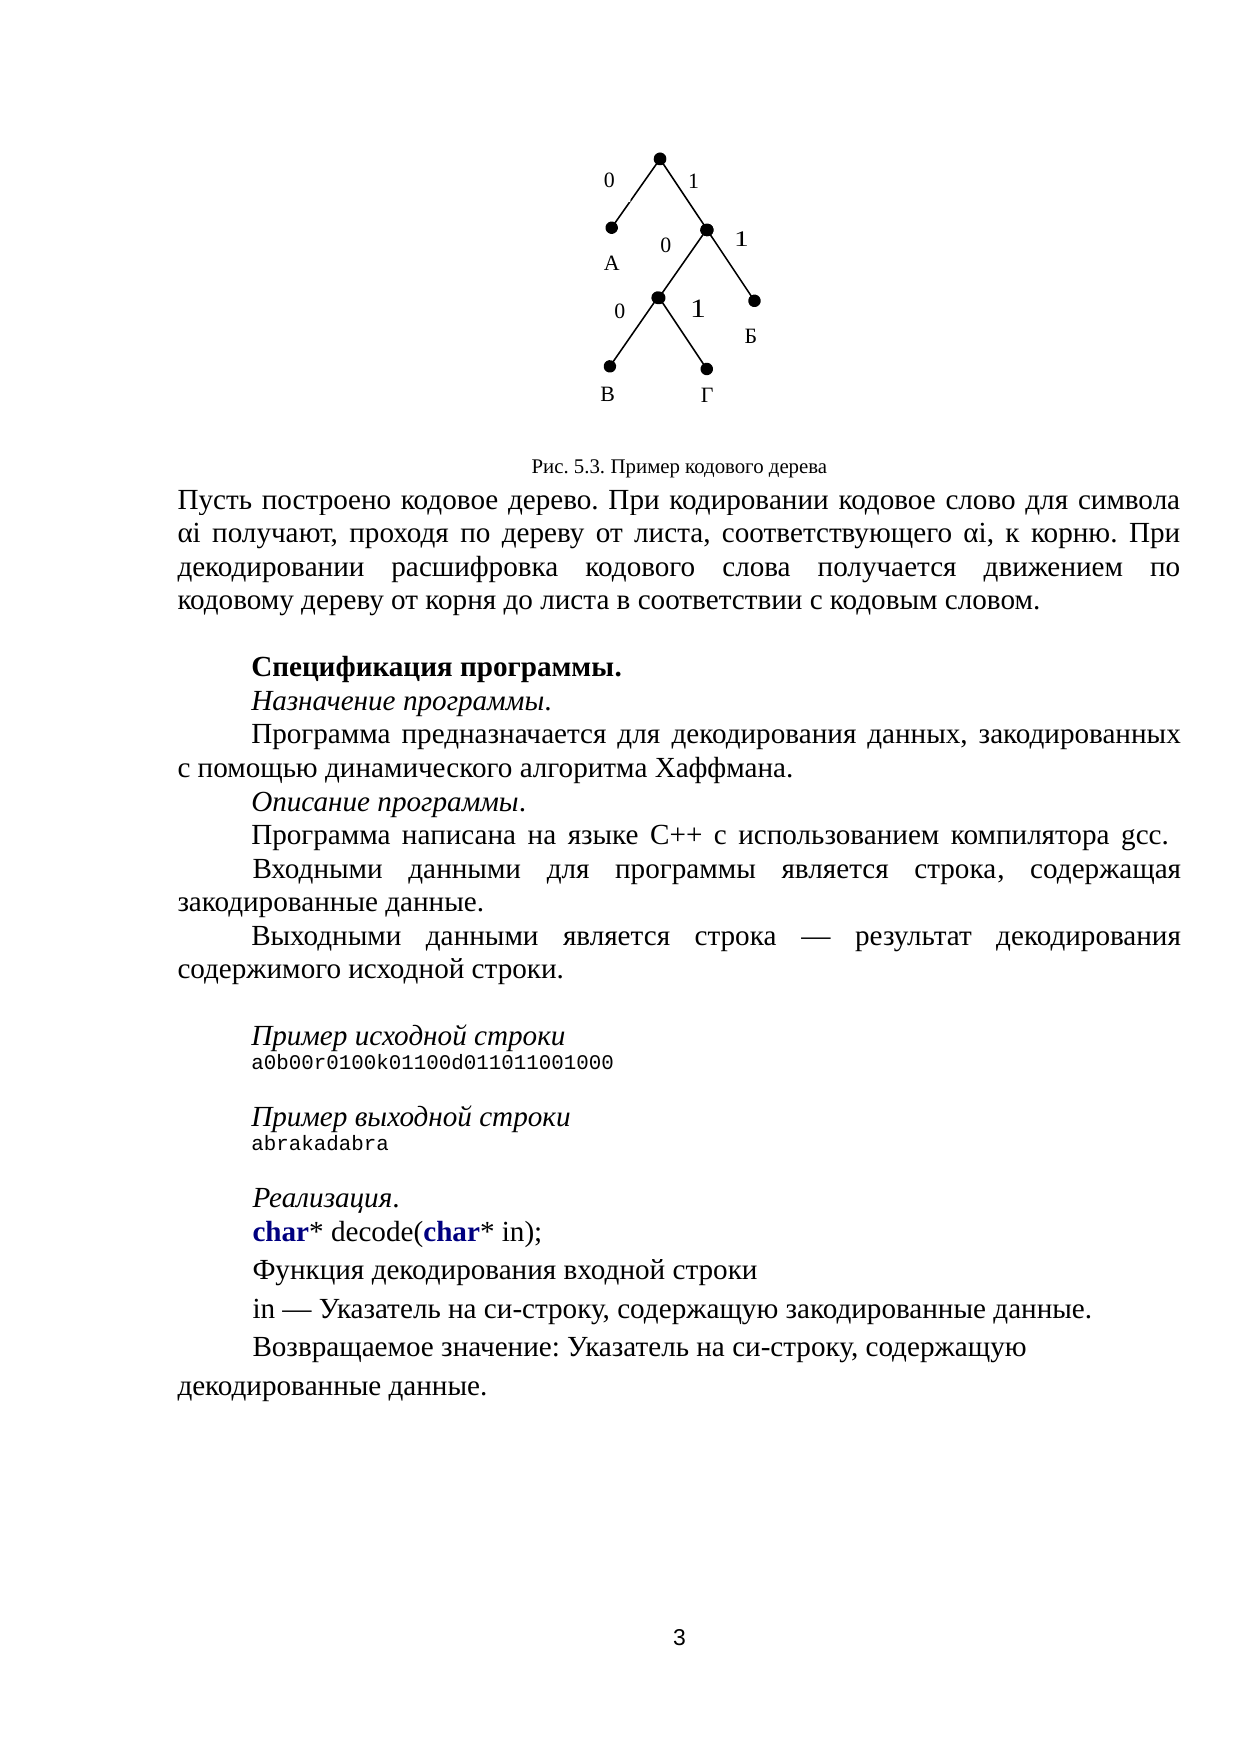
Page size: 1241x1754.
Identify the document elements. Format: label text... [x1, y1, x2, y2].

text in — Указатель на си-строку, содержащую закодированные данные. [177, 1291, 1181, 1324]
text Программа предназначается для декодирования данных, закодированных с помощью динамического алгоритма Хаффмана. [177, 717, 1181, 784]
text Выходными данными является строка — результат декодирования содержимого исходной строки. [177, 918, 1181, 985]
text Пример исходной строки [177, 1018, 1181, 1052]
text Описание программы. [177, 784, 1181, 817]
text Программа написана на языке C++ с использованием компилятора gcc. Входными данными для программы является строка, содержащая закодированные данные. [177, 817, 1181, 918]
text char* decode(char* in); [177, 1214, 1181, 1247]
text Реализация. [177, 1180, 1181, 1214]
text Возвращаемое значение: Указатель на си-строку, содержащую декодированные данные. [177, 1329, 1181, 1401]
text Пример выходной строки [177, 1099, 1181, 1133]
text Пусть построено кодовое дерево. При кодировании кодовое слово для символа αi получают, проходя по дереву от листа, соответствующего αi, к корню. При декодировании расшифровка кодового слова получается движением по кодовому дереву от корня до листа в соответствии с кодовым словом. [177, 482, 1181, 616]
text abrakadabra [177, 1133, 1181, 1156]
text Рис. 5.3. Пример кодового дерева [177, 454, 1181, 478]
text Спецификация программы. [177, 649, 1181, 683]
text a0b00r0100k01100d011011001000 [177, 1052, 1181, 1076]
text Функция декодирования входной строки [177, 1252, 1181, 1286]
text Назначение программы. [177, 683, 1181, 717]
